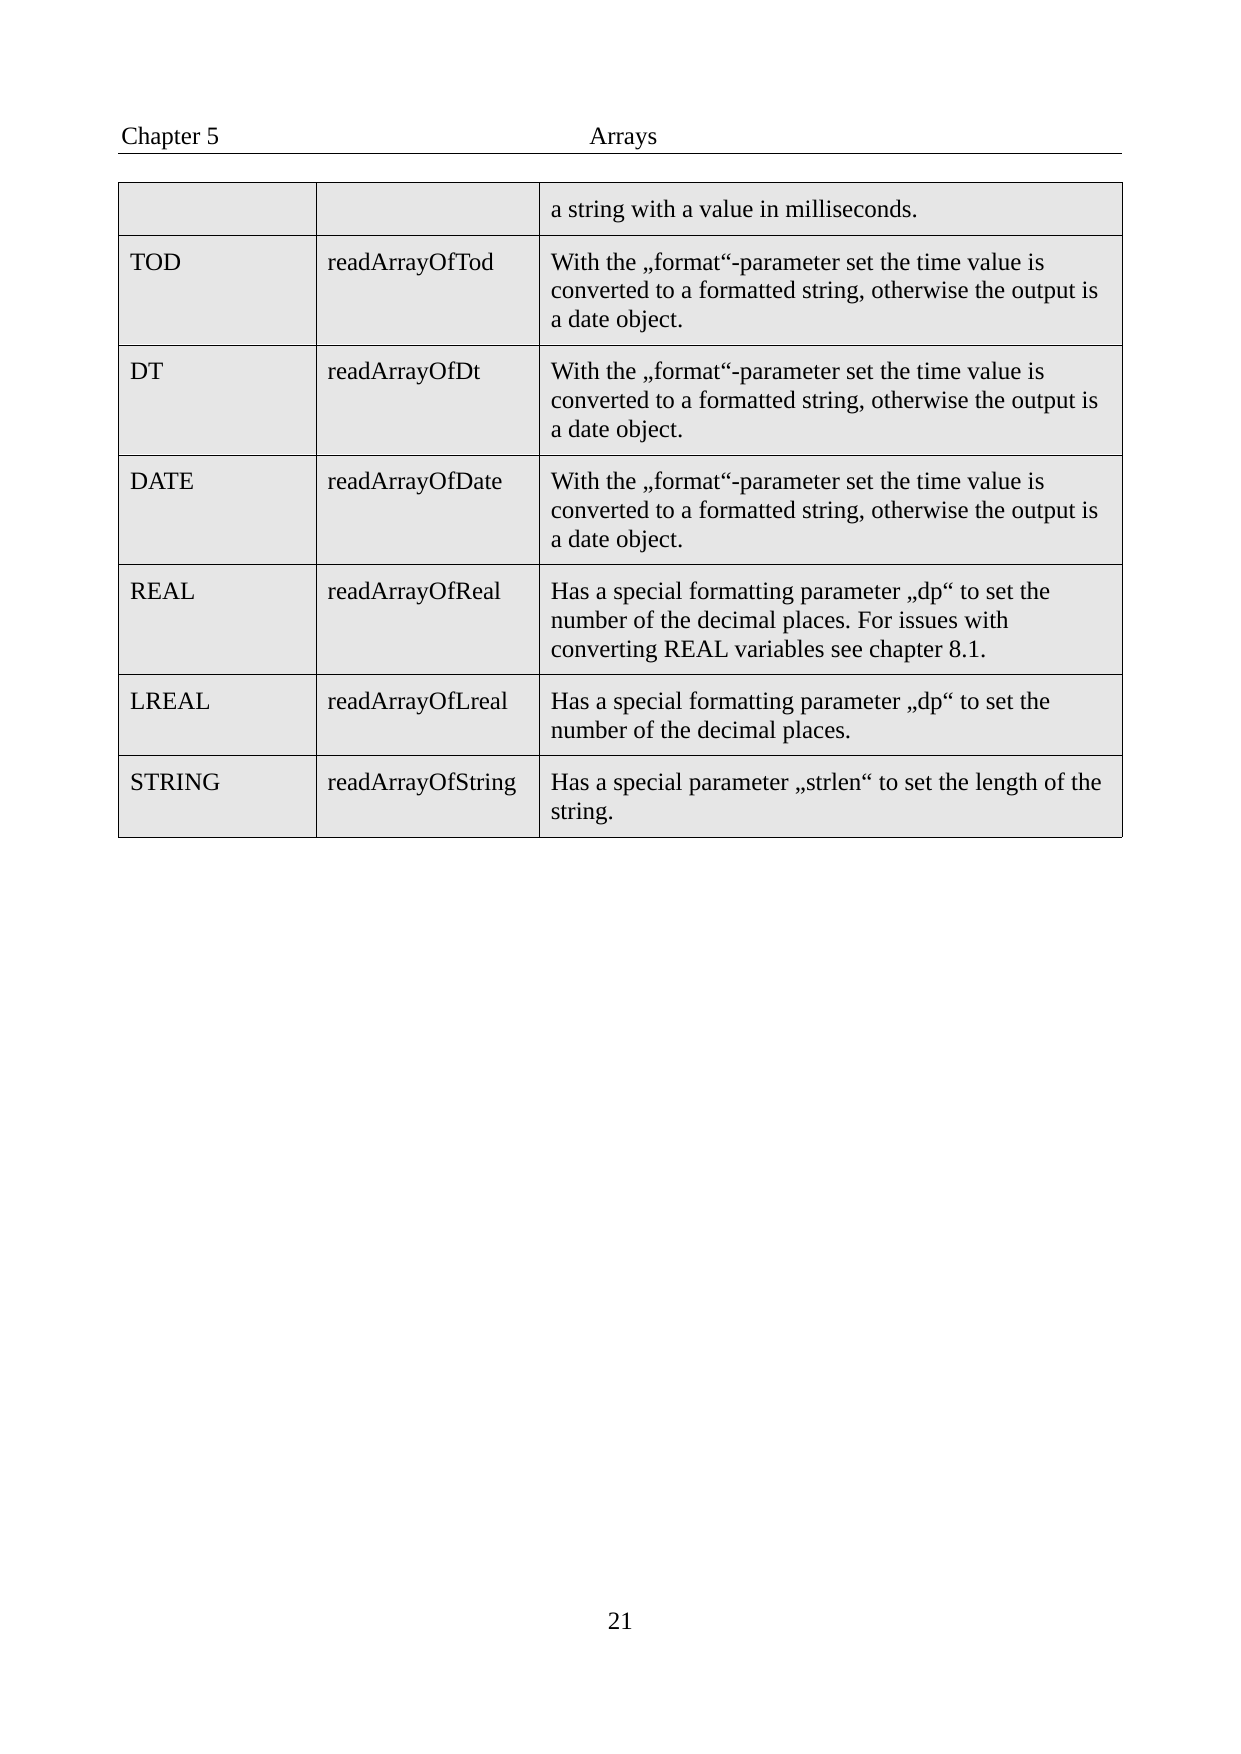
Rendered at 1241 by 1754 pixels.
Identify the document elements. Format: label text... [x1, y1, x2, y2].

table_cell readArrayOfDate [317, 456, 539, 564]
table_cell Has a special formatting parameter „dp“ to set the number of the decimal places. [540, 675, 1122, 755]
table_cell readArrayOfLreal [317, 675, 539, 755]
table_cell With the „format“-parameter set the time value is converted to a formatted string, otherwise the output is a date object. [540, 456, 1122, 564]
table_cell TOD [119, 236, 316, 344]
table_cell [119, 183, 316, 235]
table_cell readArrayOfDt [317, 346, 539, 454]
table_cell REAL [119, 565, 316, 674]
table_cell Has a special formatting parameter „dp“ to set the number of the decimal places. For issues with converting REAL variables see chapter 8.1. [540, 565, 1122, 674]
table_cell DATE [119, 456, 316, 564]
table_cell STRING [119, 756, 316, 837]
table_cell LREAL [119, 675, 316, 755]
table_cell With the „format“-parameter set the time value is converted to a formatted string, otherwise the output is a date object. [540, 236, 1122, 344]
table_cell readArrayOfTod [317, 236, 539, 344]
table_cell readArrayOfString [317, 756, 539, 837]
table_cell readArrayOfReal [317, 565, 539, 674]
table_cell [317, 183, 539, 235]
table_cell With the „format“-parameter set the time value is converted to a formatted string, otherwise the output is a date object. [540, 346, 1122, 454]
table_cell Has a special parameter „strlen“ to set the length of the string. [540, 756, 1122, 837]
table_cell DT [119, 346, 316, 454]
table_cell a string with a value in milliseconds. [540, 183, 1122, 235]
